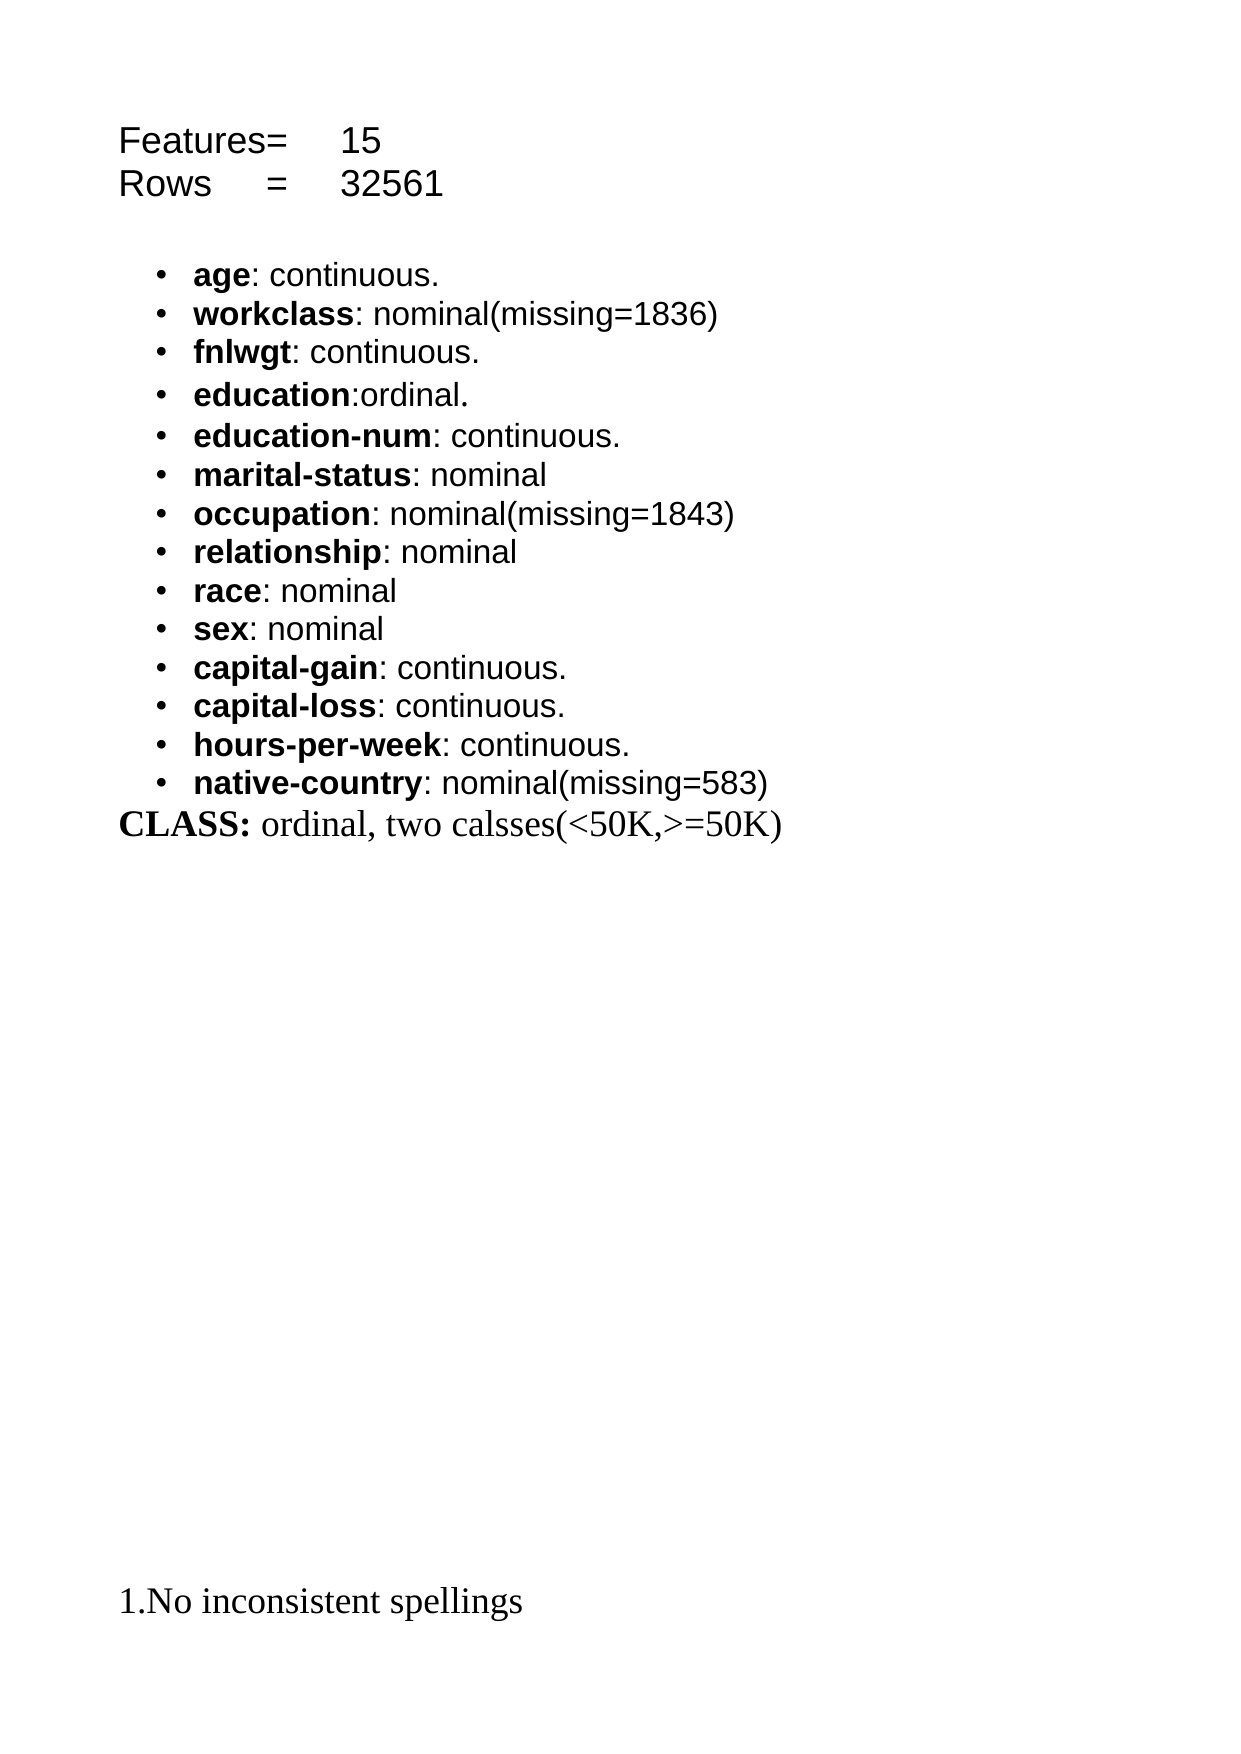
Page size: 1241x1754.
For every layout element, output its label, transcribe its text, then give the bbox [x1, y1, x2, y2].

text CLASS: ordinal, two calsses(<50K,>=50K) [118, 802, 1122, 845]
list race: nominal [156, 571, 1122, 609]
text Rows = 32561 [118, 161, 1122, 204]
list age: continuous. [156, 255, 1122, 294]
list fnlwgt: continuous. [156, 332, 1122, 371]
list hours-per-week: continuous. [156, 725, 1122, 763]
list education:ordinal. [156, 371, 1122, 416]
list relationship: nominal [156, 532, 1122, 571]
list capital-loss: continuous. [156, 686, 1122, 725]
list sex: nominal [156, 609, 1122, 648]
text 1.No inconsistent spellings [118, 1578, 1122, 1621]
list occupation: nominal(missing=1843) [156, 493, 1122, 532]
text Features= 15 [118, 118, 1122, 161]
list capital-gain: continuous. [156, 648, 1122, 686]
list workclass: nominal(missing=1836) [156, 294, 1122, 332]
list education-num: continuous. [156, 416, 1122, 455]
list marital-status: nominal [156, 455, 1122, 493]
list native-country: nominal(missing=583) [156, 763, 1122, 802]
